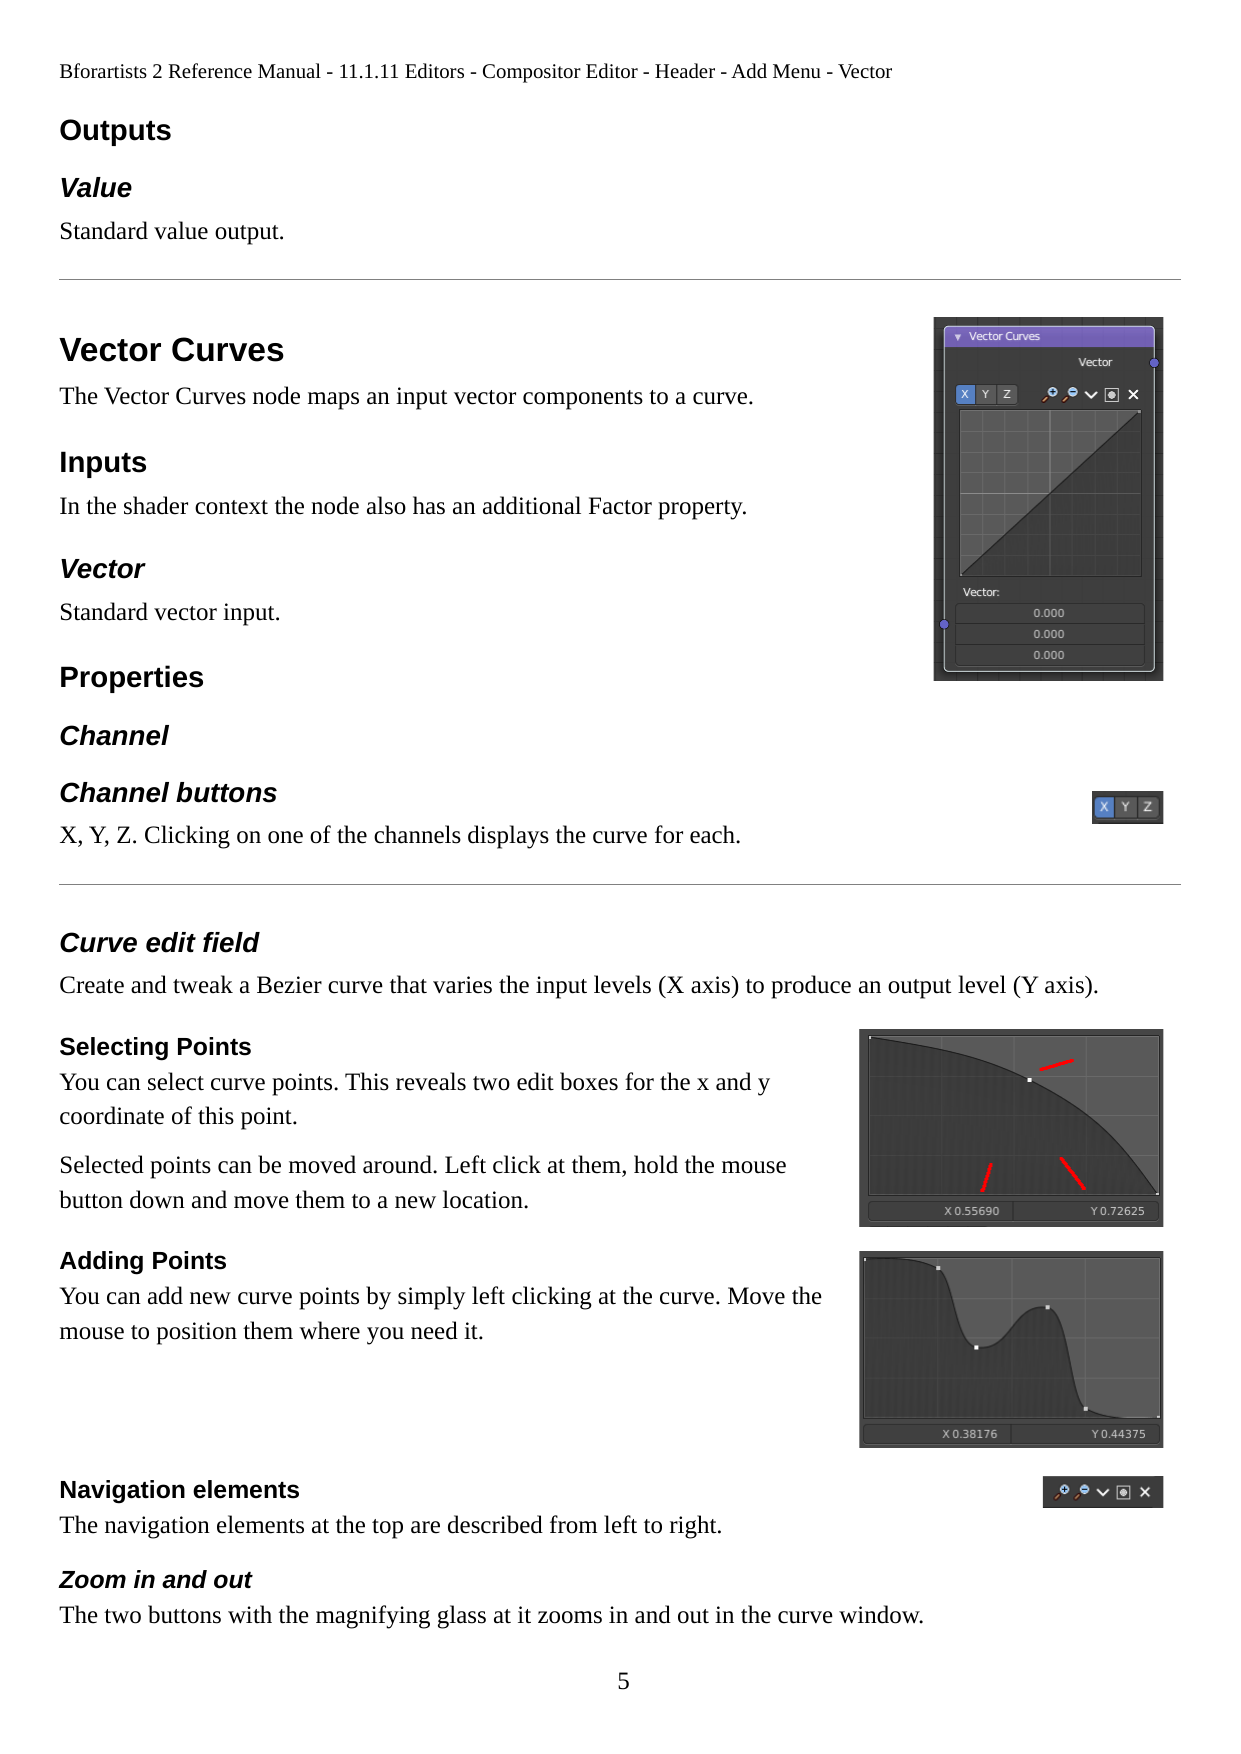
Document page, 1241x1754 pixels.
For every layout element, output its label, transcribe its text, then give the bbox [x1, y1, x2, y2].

subtitle Vector [59, 552, 933, 584]
picture [1092, 791, 1164, 824]
subtitle Vector Curves [59, 330, 933, 368]
subtitle Inputs [59, 444, 933, 478]
picture [859, 1251, 1164, 1448]
subtitle Channel buttons [59, 776, 1181, 808]
subtitle [1164, 444, 1181, 478]
text The navigation elements at the top are described from left to right. [59, 1510, 1181, 1539]
text [1164, 597, 1181, 626]
subtitle Navigation elements [59, 1475, 1181, 1504]
subtitle [1164, 330, 1181, 368]
subtitle [1164, 1032, 1181, 1061]
text Standard vector input. [59, 597, 933, 626]
text X, Y, Z. Clicking on one of the channels displays the curve for each. [59, 820, 1181, 849]
text You can add new curve points by simply left clicking at the curve. Move the mouse to position them where you need it. [59, 1281, 859, 1344]
subtitle Adding Points [59, 1246, 1181, 1275]
text You can select curve points. This reveals two edit boxes for the x and y coordinate of this point. [59, 1067, 859, 1130]
picture [1042, 1476, 1164, 1508]
subtitle Outputs [59, 113, 1181, 146]
text Create and tweak a Bezier curve that varies the input levels (X axis) to produce an output level (Y axis). [59, 971, 1181, 999]
text Standard value output. [59, 216, 1181, 244]
subtitle [1164, 552, 1181, 584]
subtitle Channel [59, 719, 1181, 751]
subtitle Zoom in and out [59, 1566, 1181, 1594]
subtitle Value [59, 171, 1181, 203]
subtitle Selecting Points [59, 1032, 859, 1061]
text Selected points can be moved around. Left click at them, hold the mouse button down and move them to a new location. [59, 1150, 859, 1214]
text The two buttons with the magnifying glass at it zooms in and out in the curve window. [59, 1600, 1181, 1629]
subtitle Curve edit field [59, 926, 1181, 958]
picture [933, 317, 1164, 681]
subtitle Properties [59, 660, 1181, 694]
text The Vector Curves node maps an input vector components to a curve. [59, 381, 933, 410]
text In the shader context the node also has an additional Factor property. [59, 491, 933, 519]
picture [859, 1029, 1164, 1227]
